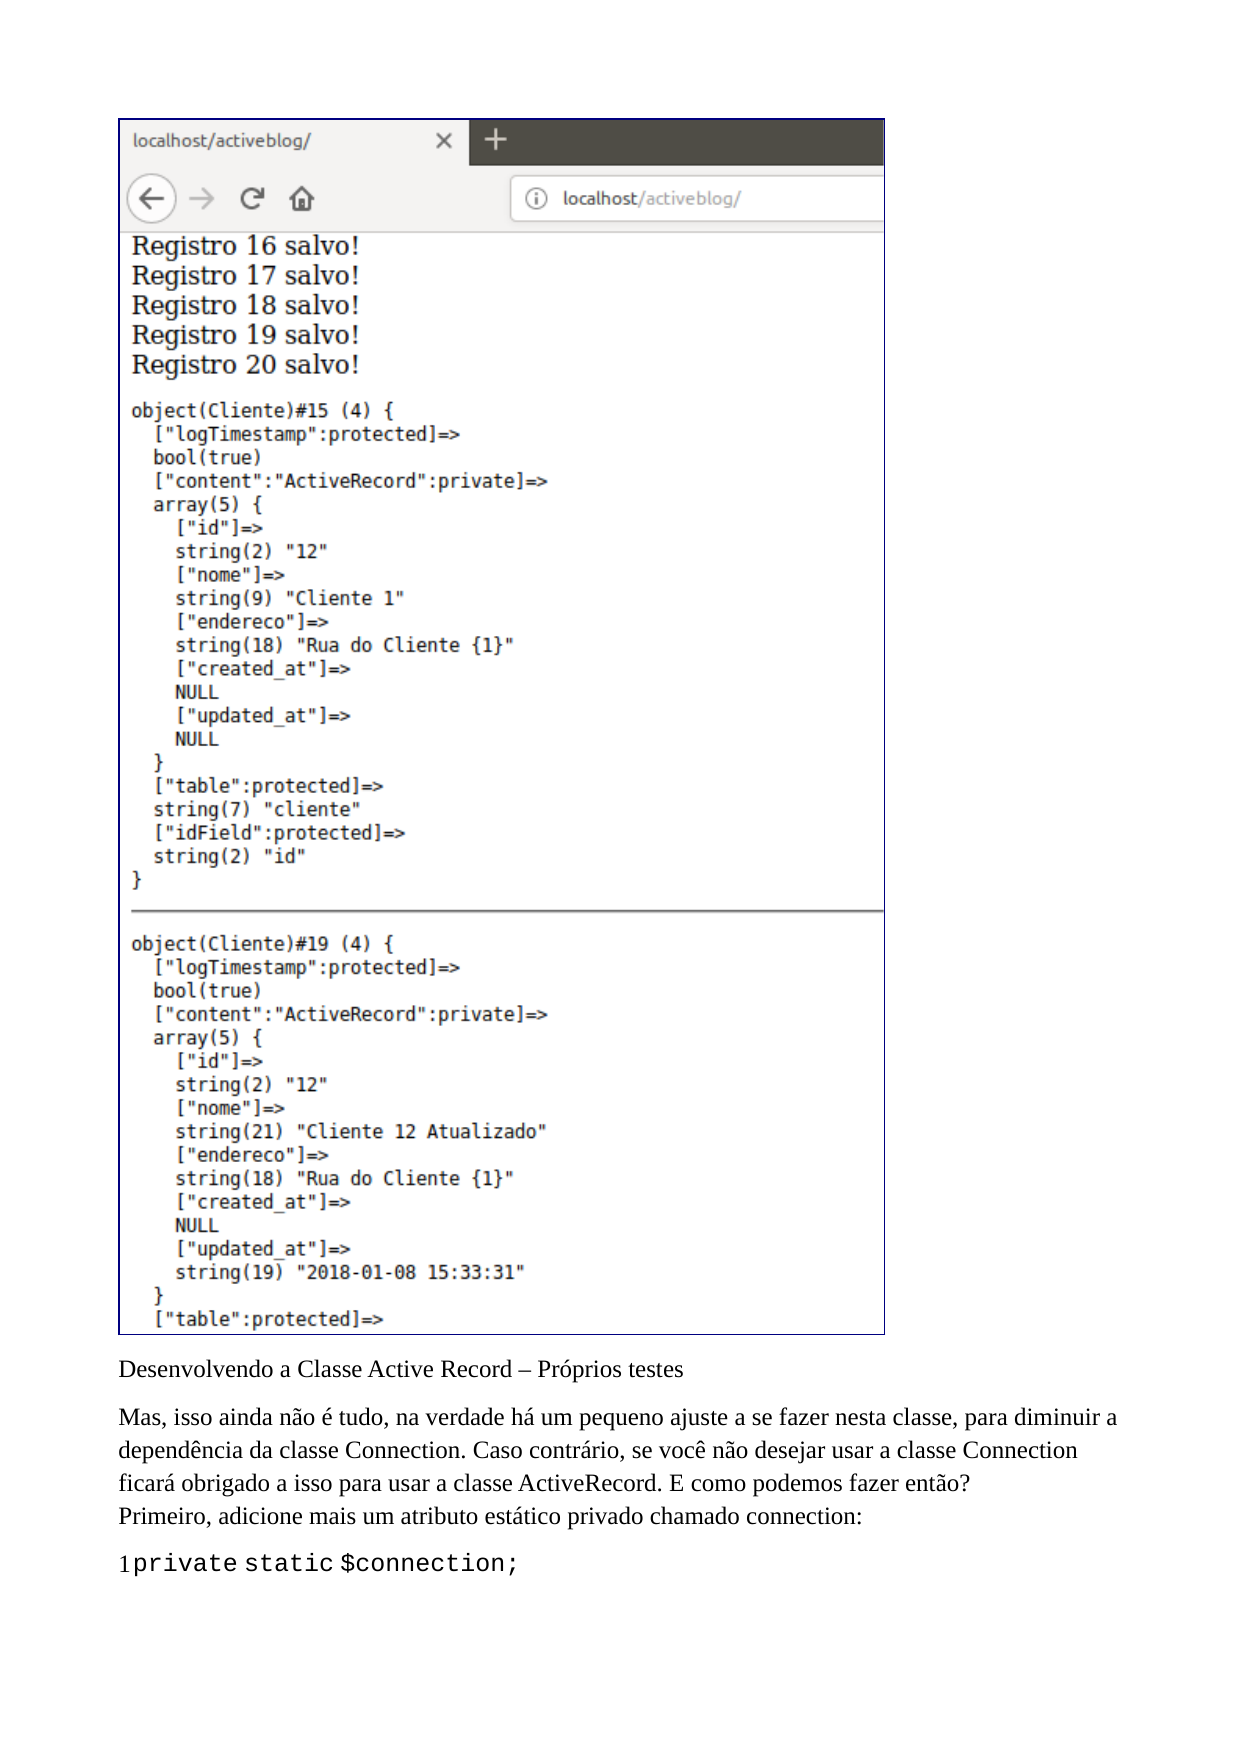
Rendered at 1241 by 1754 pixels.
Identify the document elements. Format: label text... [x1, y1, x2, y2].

text Desenvolvendo a Classe Active Record – Próprios testes [118, 1354, 1122, 1383]
picture [120, 120, 884, 1334]
table_header private static $connection; [133, 1549, 525, 1579]
table_header 1 [118, 1549, 133, 1579]
text Mas, isso ainda não é tudo, na verdade há um pequeno ajuste a se fazer nesta classe, para diminuir a dependência da classe Connection. Caso contrário, se você não desejar usar a classe Connection ficará obrigado a isso para usar a classe ActiveRecord. E como podemos fazer então? Primeiro, adicione mais um atributo estático privado chamado connection: [118, 1402, 1122, 1529]
